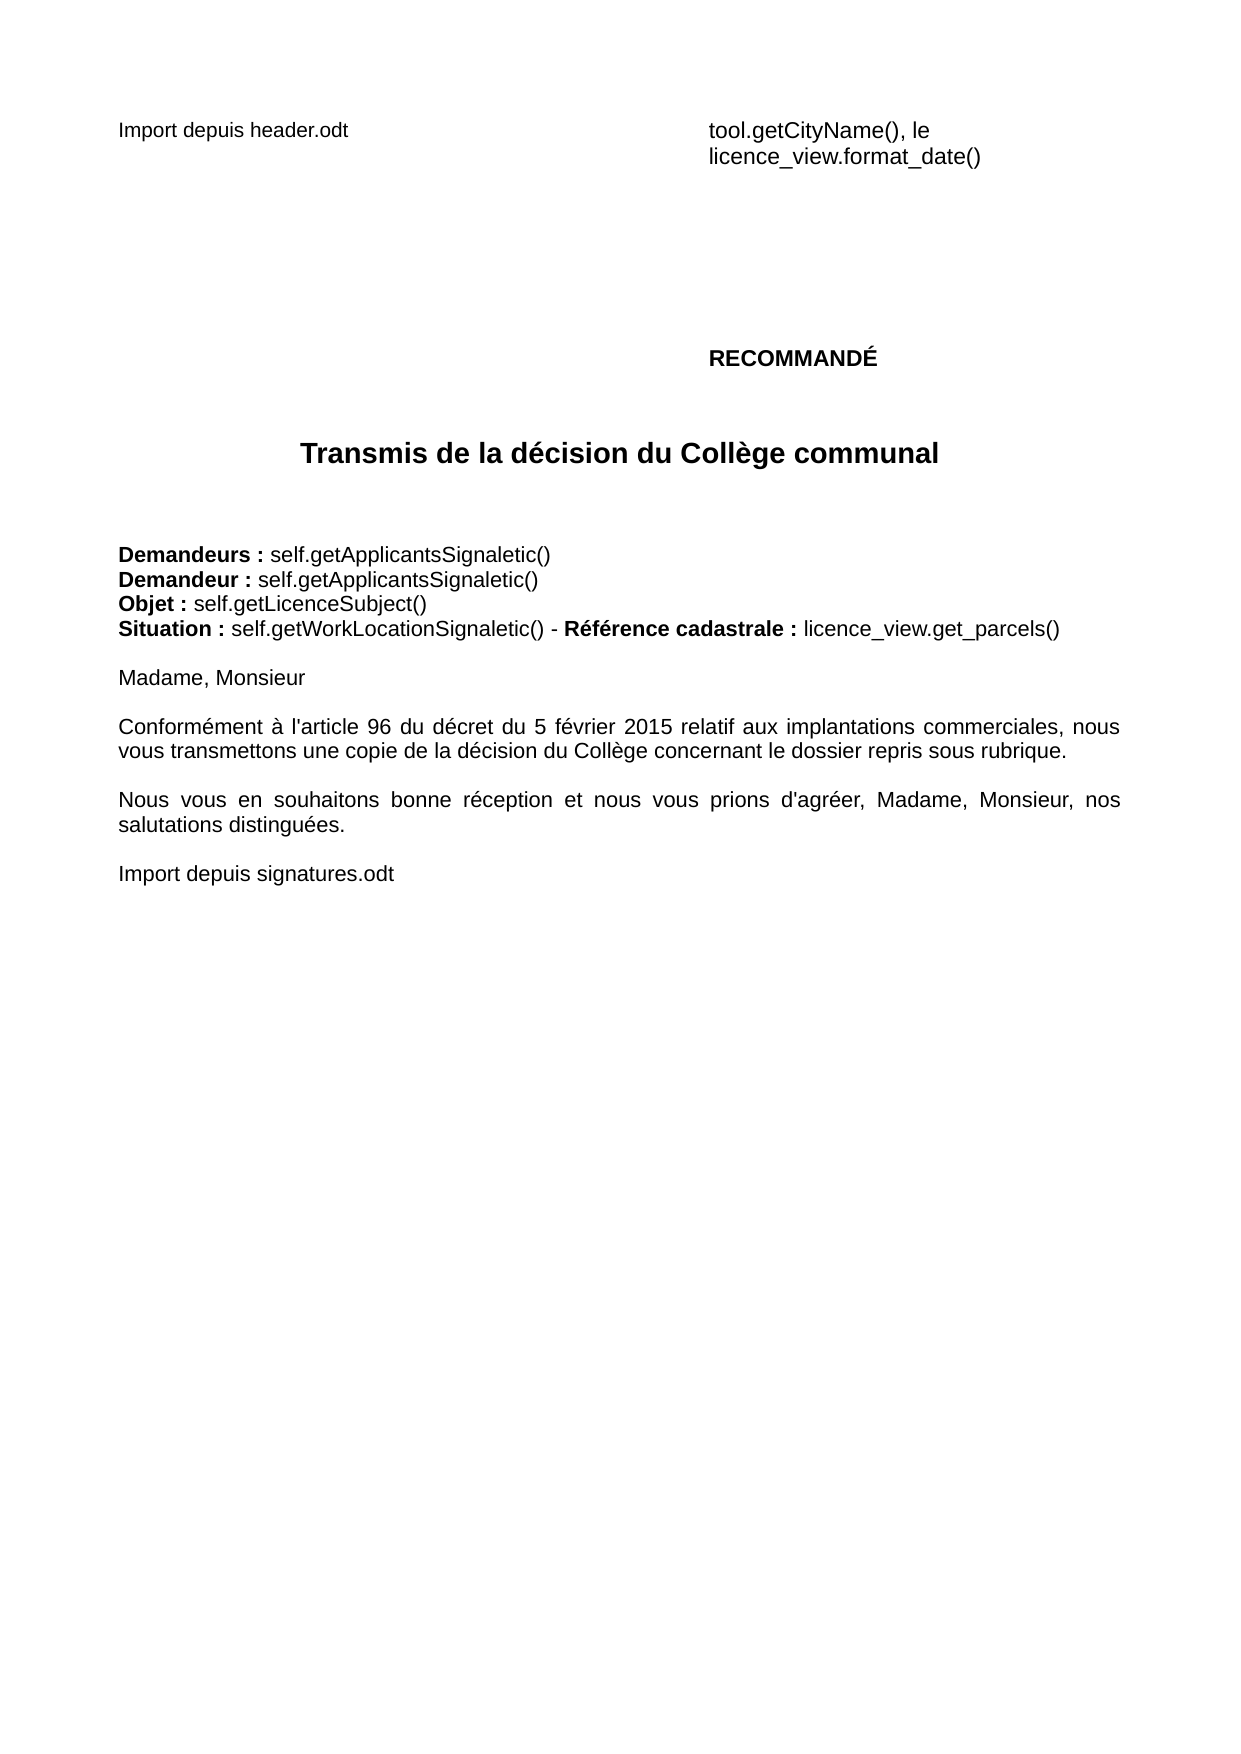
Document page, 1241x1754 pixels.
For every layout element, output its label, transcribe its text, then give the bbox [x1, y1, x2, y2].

text Situation : self.getWorkLocationSignaletic() - Référence cadastrale : licence_view.get_parcels() [118, 616, 1122, 641]
table_header tool.getCityName(), le licence_view.format_date() RECOMMANDÉ [709, 118, 1123, 372]
text Demandeur : self.getApplicantsSignaletic() [118, 567, 1122, 592]
text Transmis de la décision du Collège communal [118, 437, 1122, 469]
text Madame, Monsieur [118, 665, 1122, 690]
text Demandeurs : self.getApplicantsSignaletic() [118, 543, 1122, 567]
table_header Import depuis header.odt [118, 118, 708, 372]
text Import depuis signatures.odt [118, 861, 1122, 886]
text Nous vous en souhaitons bonne réception et nous vous prions d'agréer, Madame, Monsieur, nos salutations distinguées. [118, 788, 1122, 837]
text Objet : self.getLicenceSubject() [118, 592, 1122, 616]
text Conformément à l'article 96 du décret du 5 février 2015 relatif aux implantations commerciales, nous vous transmettons une copie de la décision du Collège concernant le dossier repris sous rubrique. [118, 714, 1122, 763]
